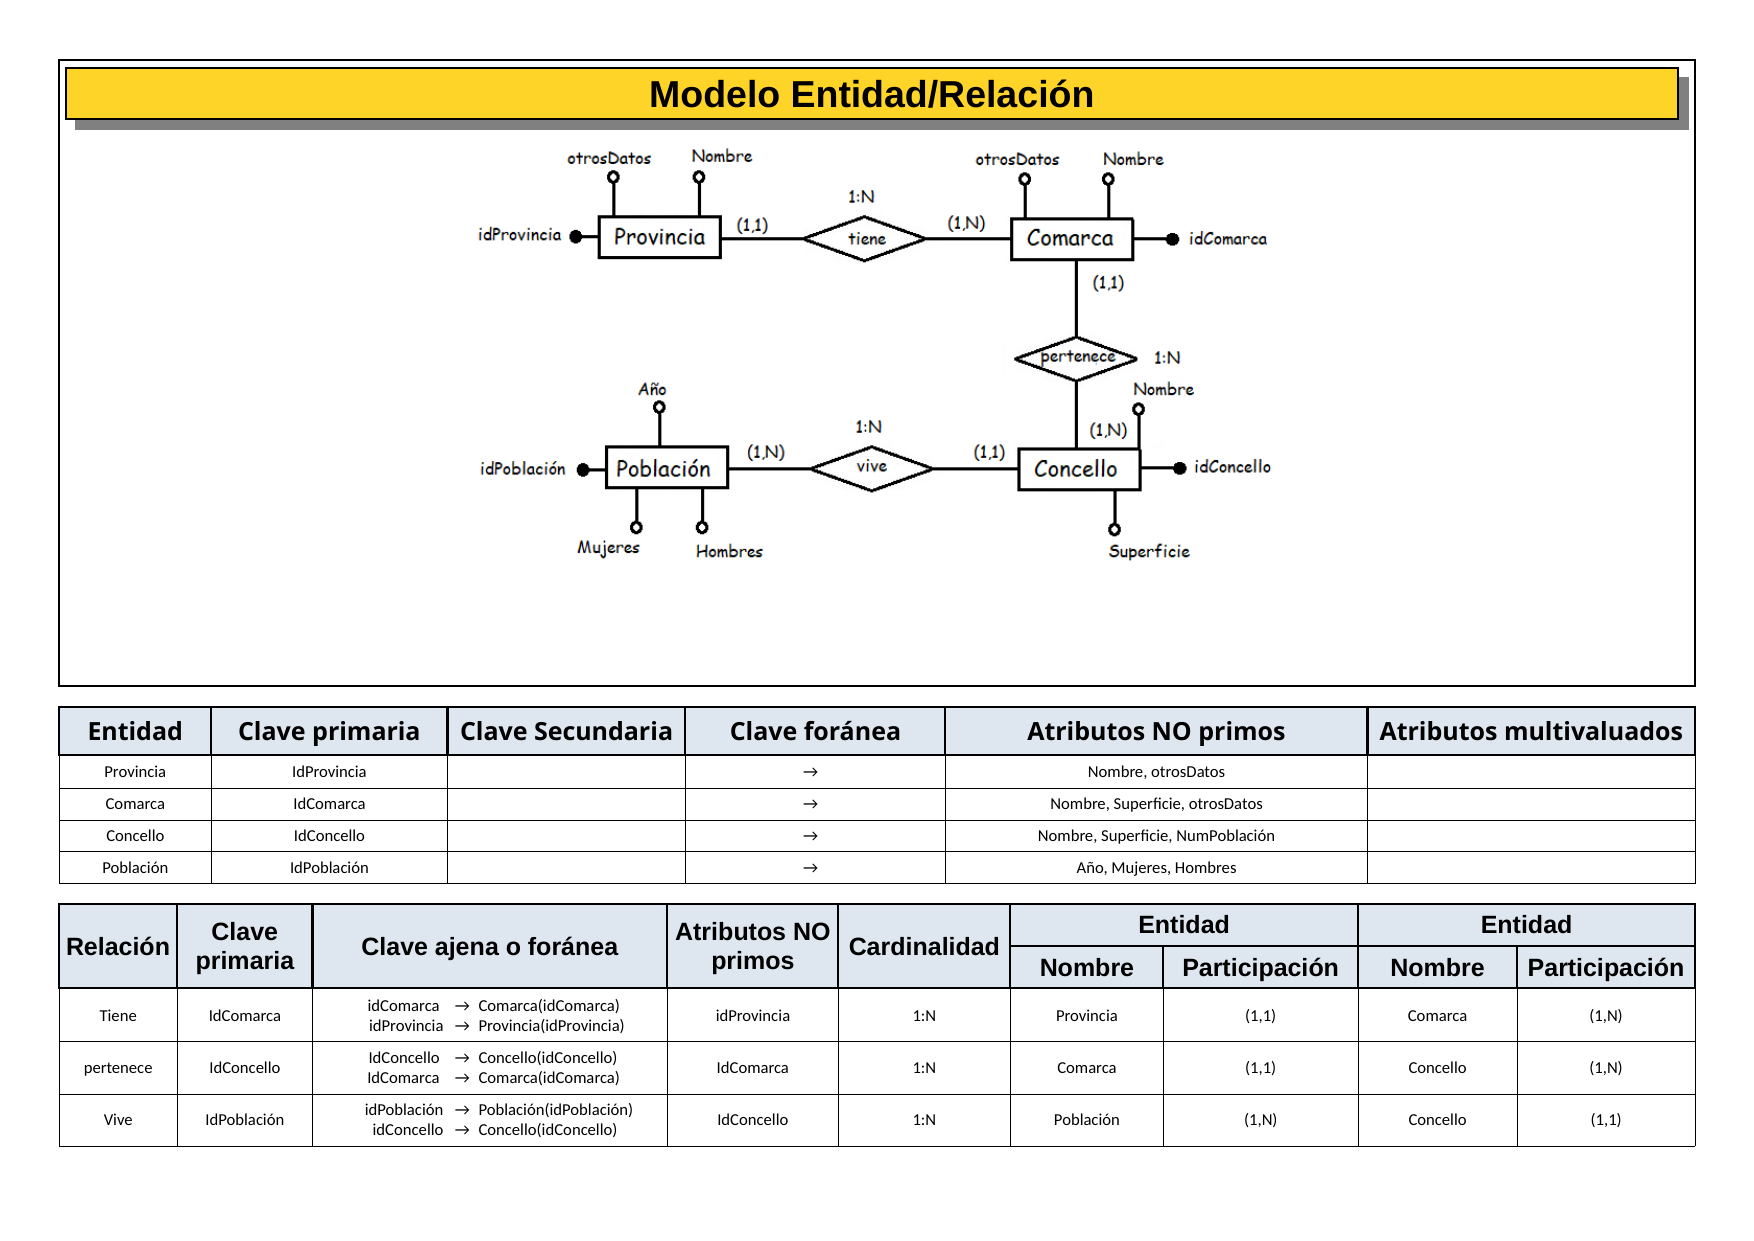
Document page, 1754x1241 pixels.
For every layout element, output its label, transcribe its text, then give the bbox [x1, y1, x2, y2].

table_header Clave foránea [686, 708, 944, 754]
table_cell [821, 821, 945, 851]
table_cell Concello [1359, 1095, 1517, 1146]
table_cell [448, 756, 685, 788]
table_header Clave ajena o foránea [314, 905, 666, 987]
table_cell [448, 852, 685, 883]
table_cell →→ [449, 1042, 473, 1093]
table_cell Participación [1164, 947, 1357, 987]
table_cell Población(idPoblación) Concello(idConcello) [473, 1095, 667, 1146]
table_cell (1,N) [1518, 989, 1695, 1041]
table_cell Comarca [60, 789, 211, 819]
table_cell [686, 789, 797, 819]
table_cell [1368, 821, 1695, 851]
table_cell Participación [1518, 947, 1694, 987]
table_header Entidad [60, 708, 210, 754]
table_cell → [797, 789, 821, 819]
table_cell [60, 136, 1694, 685]
table_header Atributos NO primos [668, 905, 837, 987]
table_cell IdConcello [178, 1042, 312, 1093]
table_cell Año, Mujeres, Hombres [946, 852, 1367, 883]
table_cell → [797, 852, 821, 883]
table_cell Provincia [1011, 989, 1163, 1041]
table_header Modelo Entidad/Relación [60, 61, 1694, 136]
table_header Clave primaria [178, 905, 311, 987]
table_cell Población [60, 852, 211, 883]
table_cell [821, 789, 945, 819]
table_cell [686, 852, 797, 883]
table_header Atributos NO primos [946, 708, 1366, 754]
table_cell [1368, 789, 1695, 819]
table_cell (1,1) [1164, 989, 1358, 1041]
table_cell [1368, 756, 1695, 788]
table_cell Vive [60, 1095, 177, 1146]
table_cell idProvincia [668, 989, 838, 1041]
table_header Cardinalidad [839, 905, 1009, 987]
table_cell Nombre [1359, 947, 1516, 987]
table_cell Comarca [1011, 1042, 1163, 1093]
table_cell [686, 756, 797, 788]
table_cell [686, 821, 797, 851]
table_cell IdProvincia [212, 756, 447, 788]
table_header Clave Secundaria [449, 708, 684, 754]
table_cell Nombre, Superficie, NumPoblación [946, 821, 1367, 851]
table_cell [1368, 852, 1695, 883]
table_cell IdConcello IdComarca [313, 1042, 449, 1093]
table_cell Concello [1359, 1042, 1517, 1093]
table_cell Nombre [1011, 947, 1162, 987]
table_cell (1,1) [1164, 1042, 1358, 1093]
table_cell Provincia [60, 756, 211, 788]
table_cell Nombre, Superficie, otrosDatos [946, 789, 1367, 819]
picture [463, 141, 1290, 574]
table_cell Tiene [60, 989, 177, 1041]
table_cell Concello [60, 821, 211, 851]
table_cell → [797, 756, 821, 788]
table_cell [448, 789, 685, 819]
table_cell [821, 756, 945, 788]
table_cell IdConcello [668, 1095, 838, 1146]
table_cell 1:N [839, 989, 1010, 1041]
table_cell Nombre, otrosDatos [946, 756, 1367, 788]
table_cell IdPoblación [178, 1095, 312, 1146]
table_cell (1,1) [1518, 1095, 1695, 1146]
table_cell IdPoblación [212, 852, 447, 883]
table_cell [448, 821, 685, 851]
table_cell IdComarca [178, 989, 312, 1041]
table_cell →→ [449, 989, 473, 1041]
table_cell Población [1011, 1095, 1163, 1146]
table_cell Comarca [1359, 989, 1517, 1041]
table_cell Comarca(idComarca) Provincia(idProvincia) [473, 989, 667, 1041]
table_cell → [797, 821, 821, 851]
table_cell Concello(idConcello) Comarca(idComarca) [473, 1042, 667, 1093]
table_cell IdComarca [668, 1042, 838, 1093]
table_cell →→ [449, 1095, 473, 1146]
table_cell [821, 852, 945, 883]
table_cell (1,N) [1518, 1042, 1695, 1093]
table_header Entidad [1359, 905, 1694, 945]
table_cell IdComarca [212, 789, 447, 819]
table_cell IdConcello [212, 821, 447, 851]
table_cell idComarca idProvincia [313, 989, 449, 1041]
table_header Entidad [1011, 905, 1357, 945]
table_cell idPoblación idConcello [313, 1095, 449, 1146]
table_header Atributos multivaluados [1369, 708, 1694, 754]
table_header Clave primaria [212, 708, 446, 754]
table_header Relación [60, 905, 176, 987]
table_cell 1:N [839, 1042, 1010, 1093]
table_cell pertenece [60, 1042, 177, 1093]
table_cell (1,N) [1164, 1095, 1358, 1146]
table_cell 1:N [839, 1095, 1010, 1146]
